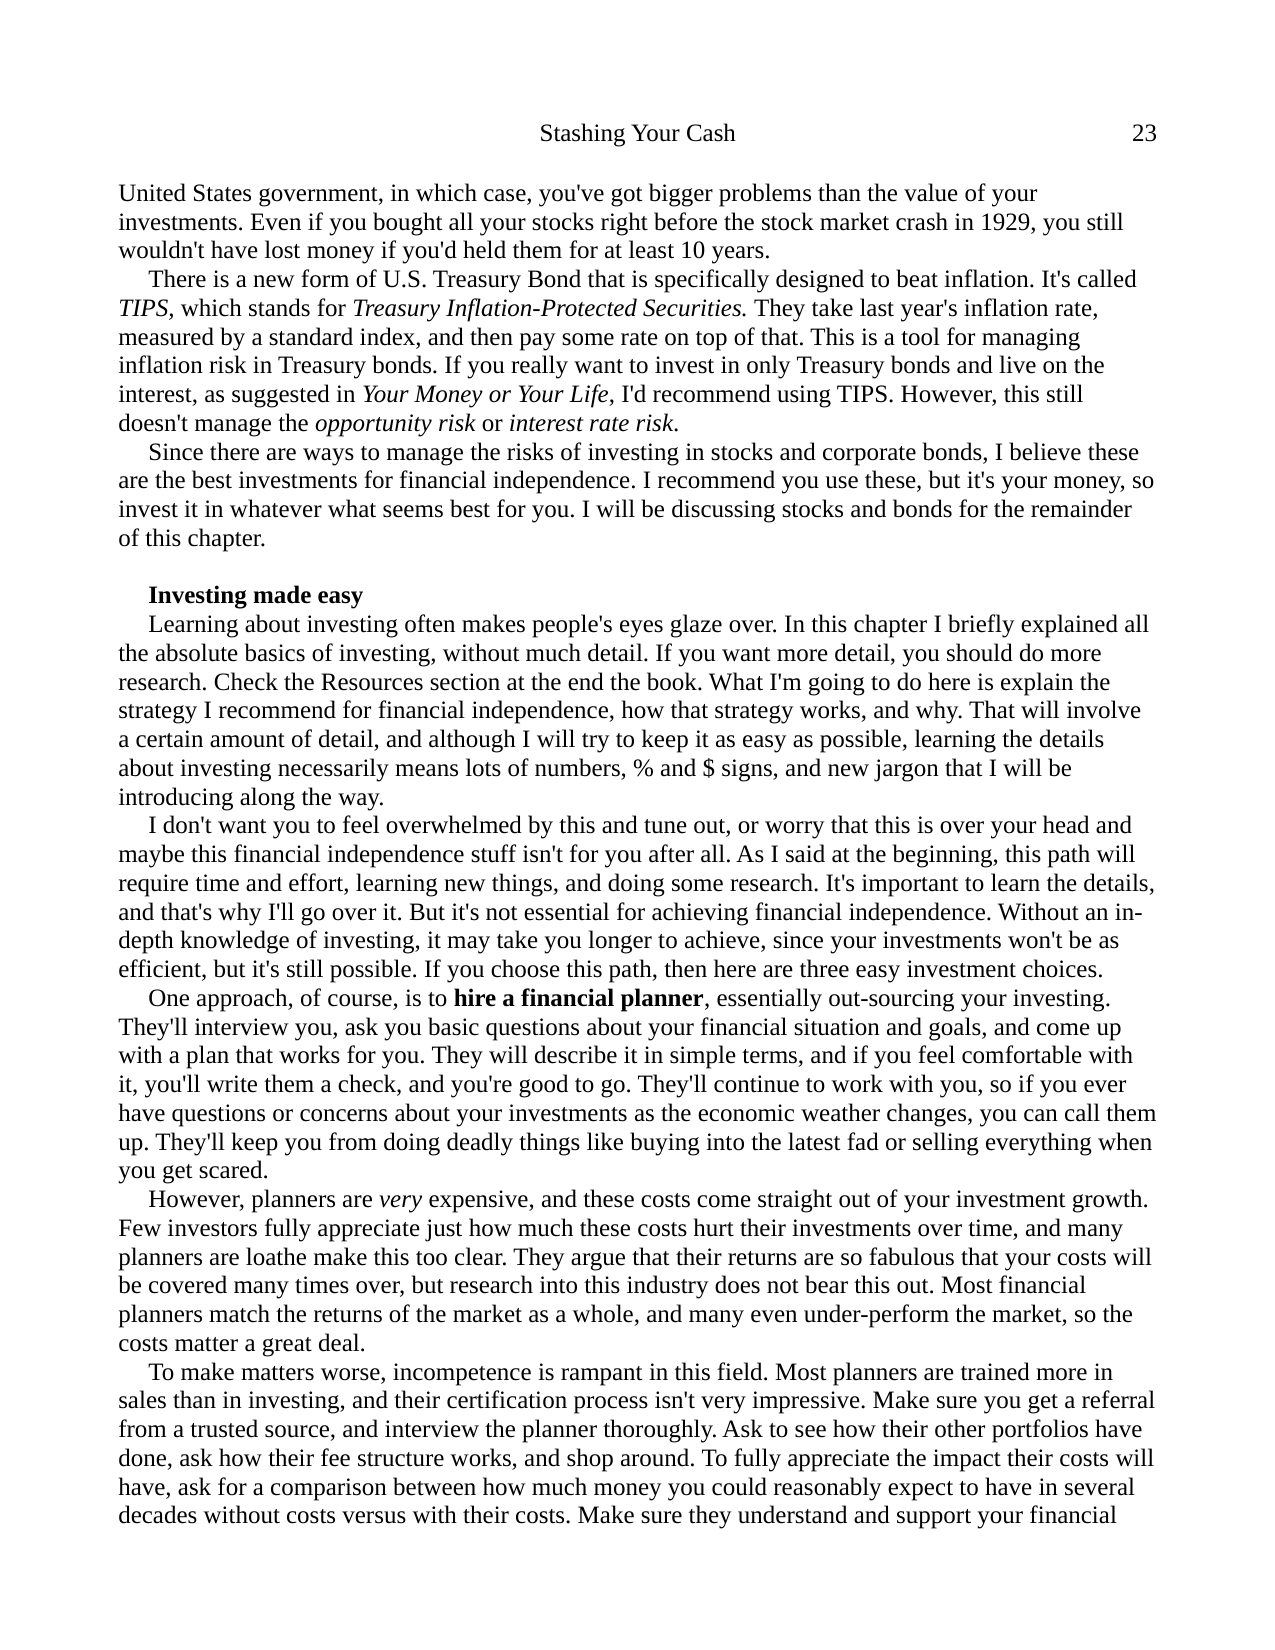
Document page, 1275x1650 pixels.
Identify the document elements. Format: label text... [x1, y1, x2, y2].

text Learning about investing often makes people's eyes glaze over. In this chapter I briefly explained all the absolute basics of investing, without much detail. If you want more detail, you should do more research. Check the Resources section at the end the book. What I'm going to do here is explain the strategy I recommend for financial independence, how that strategy works, and why. That will involve a certain amount of detail, and although I will try to keep it as easy as possible, learning the details about investing necessarily means lots of numbers, % and $ signs, and new jargon that I will be introducing along the way. [118, 609, 1157, 811]
text There is a new form of U.S. Treasury Bond that is specifically designed to beat inflation. It's called TIPS, which stands for Treasury Inflation-Protected Securities. They take last year's inflation rate, measured by a standard index, and then pay some rate on top of that. This is a tool for managing inflation risk in Treasury bonds. If you really want to invest in only Treasury bonds and live on the interest, as suggested in Your Money or Your Life, I'd recommend using TIPS. However, this still doesn't manage the opportunity risk or interest rate risk. [118, 264, 1157, 437]
text To make matters worse, incompetence is rampant in this field. Most planners are trained more in sales than in investing, and their certification process isn't very impressive. Make sure you get a referral from a trusted source, and interview the planner thoroughly. Ask to see how their other portfolios have done, ask how their fee structure works, and shop around. To fully appreciate the impact their costs will have, ask for a comparison between how much money you could reasonably expect to have in several decades without costs versus with their costs. Make sure they understand and support your financial [118, 1357, 1157, 1529]
text Investing made easy [118, 581, 1157, 609]
text Since there are ways to manage the risks of investing in stocks and corporate bonds, I believe these are the best investments for financial independence. I recommend you use these, but it's your money, so invest it in whatever what seems best for you. I will be discussing stocks and bonds for the remainder of this chapter. [118, 437, 1157, 552]
text United States government, in which case, you've got bigger problems than the value of your investments. Even if you bought all your stocks right before the stock market crash in 1929, you still wouldn't have lost money if you'd held them for at least 10 years. [118, 178, 1157, 264]
text I don't want you to feel overwhelmed by this and tune out, or worry that this is over your head and maybe this financial independence stuff isn't for you after all. As I said at the beginning, this path will require time and effort, learning new things, and doing some research. It's important to learn the details, and that's why I'll go over it. But it's not essential for achieving financial independence. Without an in-depth knowledge of investing, it may take you longer to achieve, since your investments won't be as efficient, but it's still possible. If you choose this path, then here are three easy investment choices. [118, 811, 1157, 983]
text However, planners are very expensive, and these costs come straight out of your investment growth. Few investors fully appreciate just how much these costs hurt their investments over time, and many planners are loathe make this too clear. They argue that their returns are so fabulous that your costs will be covered many times over, but research into this industry does not bear this out. Most financial planners match the returns of the market as a whole, and many even under-perform the market, so the costs matter a great deal. [118, 1184, 1157, 1357]
text One approach, of course, is to hire a financial planner, essentially out-sourcing your investing. They'll interview you, ask you basic questions about your financial situation and goals, and come up with a plan that works for you. They will describe it in simple terms, and if you feel comfortable with it, you'll write them a check, and you're good to go. They'll continue to work with you, so if you ever have questions or concerns about your investments as the economic weather changes, you can call them up. They'll keep you from doing deadly things like buying into the latest fad or selling everything when you get scared. [118, 983, 1157, 1184]
